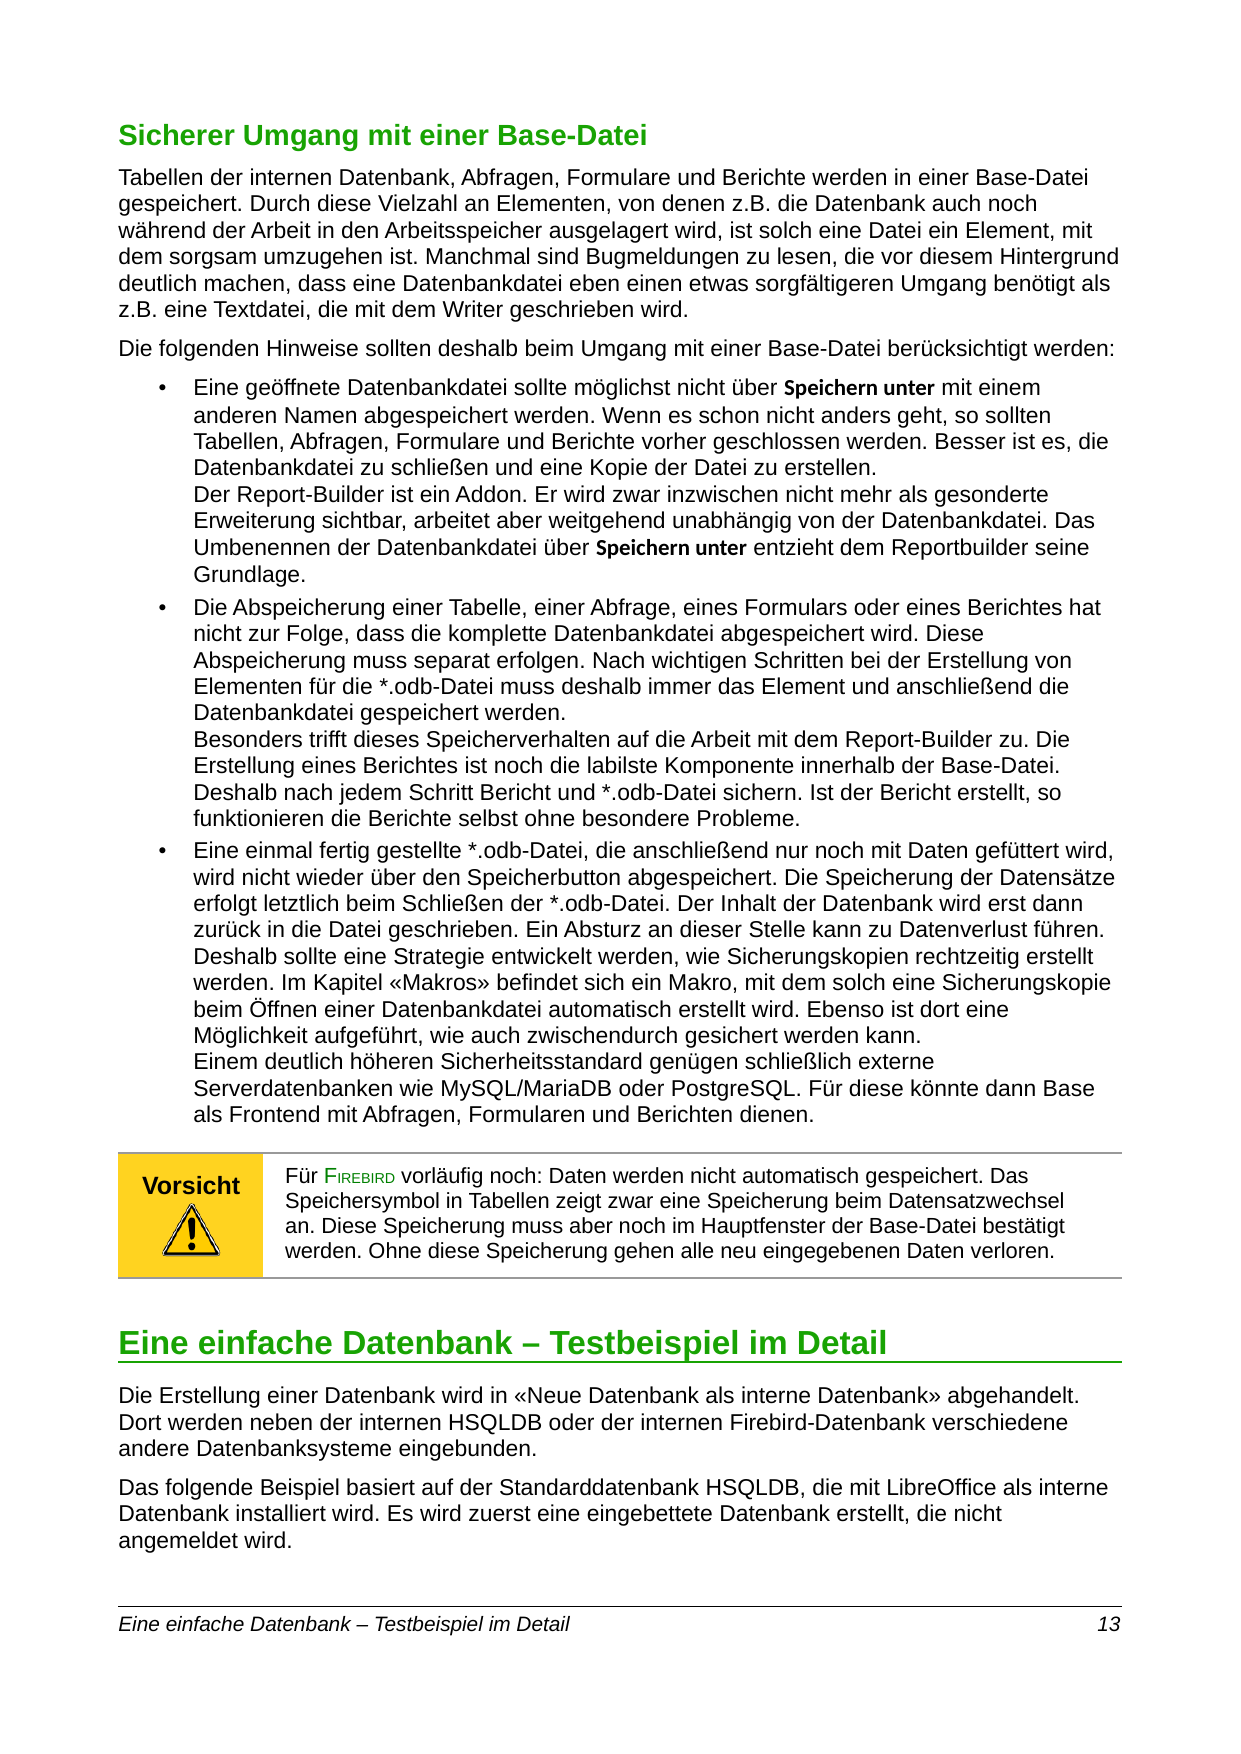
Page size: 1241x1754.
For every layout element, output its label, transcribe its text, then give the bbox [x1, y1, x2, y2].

text Die folgenden Hinweise sollten deshalb beim Umgang mit einer Base-Datei berücksichtigt werden: [118, 335, 1122, 361]
subtitle Sicherer Umgang mit einer Base-Datei [118, 118, 1122, 152]
text Tabellen der internen Datenbank, Abfragen, Formulare und Berichte werden in einer Base-Datei gespeichert. Durch diese Vielzahl an Elementen, von denen z.B. die Datenbank auch noch während der Arbeit in den Arbeitsspeicher ausgelagert wird, ist solch eine Datei ein Element, mit dem sorgsam umzugehen ist. Manchmal sind Bugmeldungen zu lesen, die vor diesem Hintergrund deutlich machen, dass eine Datenbankdatei eben einen etwas sorgfältigeren Umgang benötigt als z.B. eine Textdatei, die mit dem Writer geschrieben wird. [118, 164, 1122, 322]
list Die Abspeicherung einer Tabelle, einer Abfrage, eines Formulars oder eines Berichtes hat nicht zur Folge, dass die komplette Datenbankdatei abgespeichert wird. Diese Abspeicherung muss separat erfolgen. Nach wichtigen Schritten bei der Erstellung von Elementen für die *.odb-Datei muss deshalb immer das Element und anschließend die Datenbankdatei gespeichert werden. Besonders trifft dieses Speicherverhalten auf die Arbeit mit dem Report-Builder zu. Die Erstellung eines Berichtes ist noch die labilste Komponente innerhalb der Base-Datei. Deshalb nach jedem Schritt Bericht und *.odb-Datei sichern. Ist der Bericht erstellt, so funktionieren die Berichte selbst ohne besondere Probleme. [156, 594, 1122, 831]
subtitle Eine einfache Datenbank – Testbeispiel im Detail [118, 1323, 1122, 1361]
text Das folgende Beispiel basiert auf der Standarddatenbank HSQLDB, die mit LibreOffice als interne Datenbank installiert wird. Es wird zuerst eine eingebettete Datenbank erstellt, die nicht angemeldet wird. [118, 1474, 1122, 1553]
list Eine einmal fertig gestellte *.odb-Datei, die anschließend nur noch mit Daten gefüttert wird, wird nicht wieder über den Speicherbutton abgespeichert. Die Speicherung der Datensätze erfolgt letztlich beim Schließen der *.odb-Datei. Der Inhalt der Datenbank wird erst dann zurück in die Datei geschrieben. Ein Absturz an dieser Stelle kann zu Datenverlust führen. Deshalb sollte eine Strategie entwickelt werden, wie Sicherungskopien rechtzeitig erstellt werden. Im Kapitel «Makros» befindet sich ein Makro, mit dem solch eine Sicherungskopie beim Öffnen einer Datenbankdatei automatisch erstellt wird. Ebenso ist dort eine Möglichkeit aufgeführt, wie auch zwischendurch gesichert werden kann. Einem deutlich höheren Sicherheitsstandard genügen schließlich externe Serverdatenbanken wie MySQL/MariaDB oder PostgreSQL. Für diese könnte dann Base als Frontend mit Abfragen, Formularen und Berichten dienen. [156, 837, 1122, 1127]
table_header Für Firebird vorläufig noch: Daten werden nicht automatisch gespeichert. Das Speichersymbol in Tabellen zeigt zwar eine Speicherung beim Datensatzwechsel an. Diese Speicherung muss aber noch im Hauptfenster der Base-Datei bestätigt werden. Ohne diese Speicherung gehen alle neu eingegebenen Daten verloren. [264, 1154, 1122, 1277]
picture [158, 1200, 224, 1260]
list Eine geöffnete Datenbankdatei sollte möglichst nicht über Speichern unter mit einem anderen Namen abgespeichert werden. Wenn es schon nicht anders geht, so sollten Tabellen, Abfragen, Formulare und Berichte vorher geschlossen werden. Besser ist es, die Datenbankdatei zu schließen und eine Kopie der Datei zu erstellen. Der Report-Builder ist ein Addon. Er wird zwar inzwischen nicht mehr als gesonderte Erweiterung sichtbar, arbeitet aber weitgehend unabhängig von der Datenbankdatei. Das Umbenennen der Datenbankdatei über Speichern unter entzieht dem Reportbuilder seine Grundlage. [156, 373, 1122, 588]
table_header Vorsicht [118, 1154, 263, 1277]
text Die Erstellung einer Datenbank wird in «Neue Datenbank als interne Datenbank» abgehandelt. Dort werden neben der internen HSQLDB oder der internen Firebird-Datenbank verschiedene andere Datenbanksysteme eingebunden. [118, 1382, 1122, 1461]
